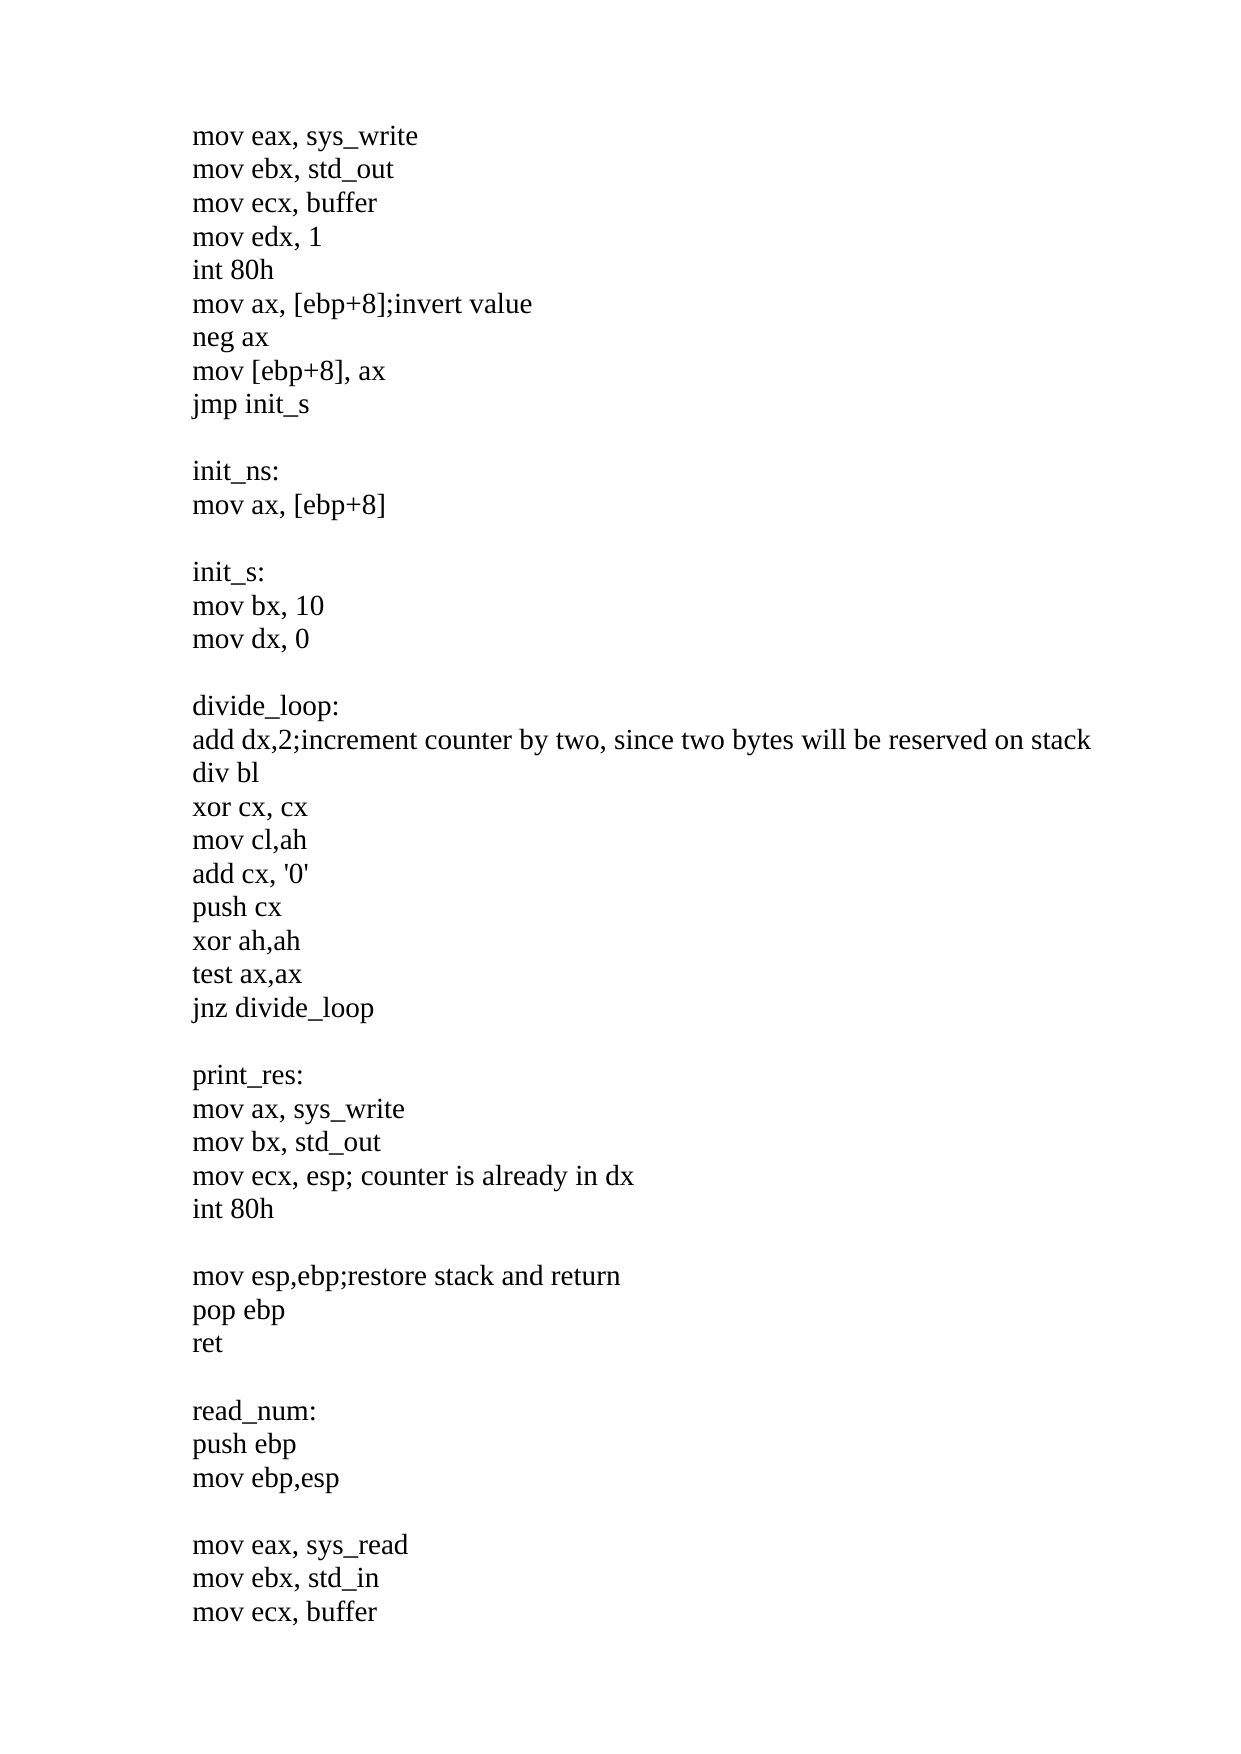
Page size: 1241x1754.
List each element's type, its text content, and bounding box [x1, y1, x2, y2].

text read_num: [118, 1393, 1122, 1426]
text push ebp [118, 1426, 1122, 1460]
text jnz divide_loop [118, 990, 1122, 1024]
text mov bx, std_out [118, 1124, 1122, 1158]
text pop ebp [118, 1292, 1122, 1326]
text int 80h [118, 252, 1122, 286]
text add cx, '0' [118, 856, 1122, 889]
text div bl [118, 755, 1122, 789]
text mov ecx, buffer [118, 1594, 1122, 1627]
text divide_loop: [118, 688, 1122, 722]
text print_res: [118, 1057, 1122, 1091]
text init_ns: [118, 453, 1122, 487]
text xor cx, cx [118, 789, 1122, 822]
text mov ebx, std_in [118, 1560, 1122, 1594]
text neg ax [118, 319, 1122, 353]
text mov dx, 0 [118, 621, 1122, 655]
text mov cl,ah [118, 822, 1122, 856]
text mov bx, 10 [118, 588, 1122, 621]
text mov ax, [ebp+8] [118, 487, 1122, 521]
text mov ecx, buffer [118, 185, 1122, 219]
text mov ax, sys_write [118, 1091, 1122, 1124]
text init_s: [118, 554, 1122, 588]
text mov eax, sys_write [118, 118, 1122, 152]
text jmp init_s [118, 386, 1122, 420]
text mov ebp,esp [118, 1460, 1122, 1493]
text int 80h [118, 1191, 1122, 1225]
text mov [ebp+8], ax [118, 353, 1122, 386]
text test ax,ax [118, 957, 1122, 990]
text ret [118, 1326, 1122, 1359]
text mov ebx, std_out [118, 152, 1122, 185]
text mov edx, 1 [118, 219, 1122, 252]
text mov ax, [ebp+8];invert value [118, 286, 1122, 319]
text mov ecx, esp; counter is already in dx [118, 1158, 1122, 1191]
text push cx [118, 889, 1122, 923]
text xor ah,ah [118, 923, 1122, 957]
text mov eax, sys_read [118, 1527, 1122, 1560]
text add dx,2;increment counter by two, since two bytes will be reserved on stack [118, 722, 1122, 755]
text mov esp,ebp;restore stack and return [118, 1258, 1122, 1292]
